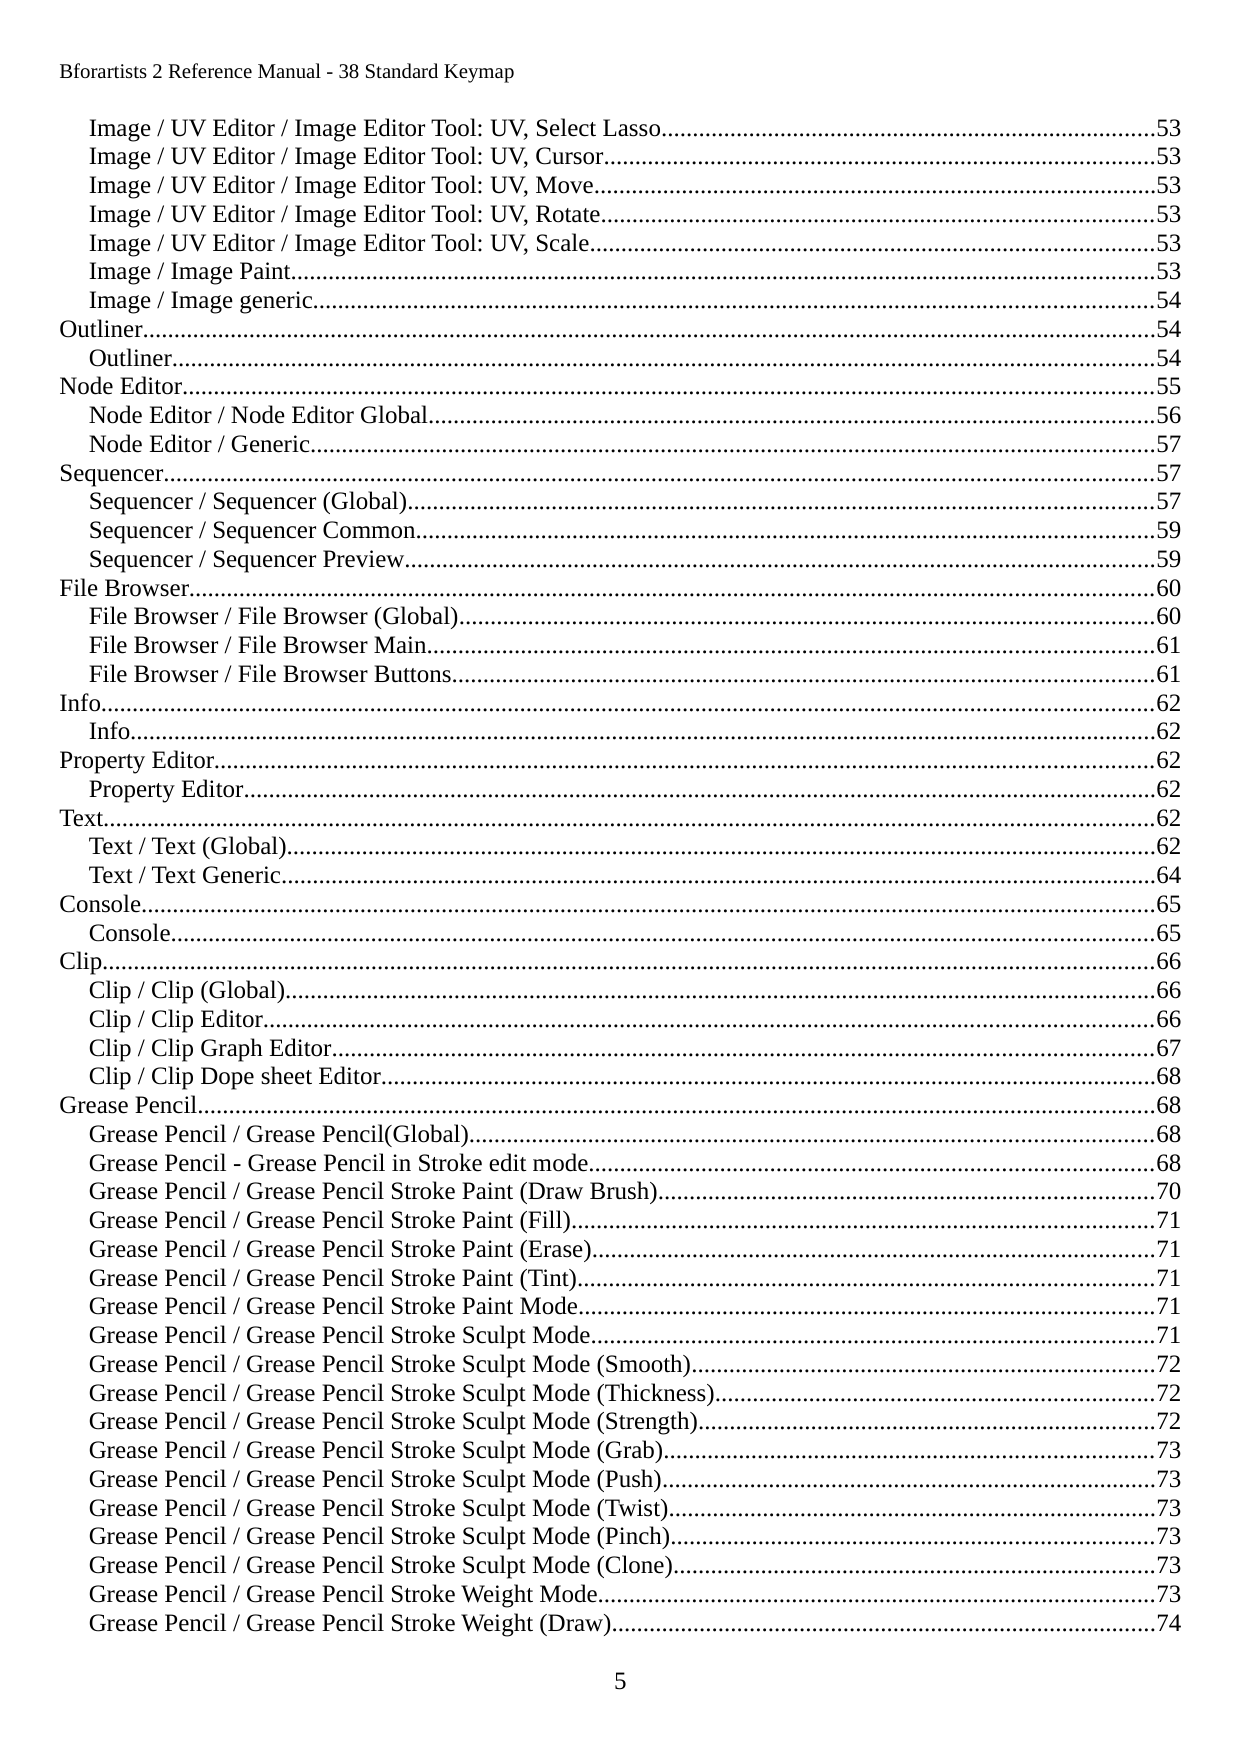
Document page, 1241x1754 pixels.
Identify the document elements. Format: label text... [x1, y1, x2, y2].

text Node Editor / Node Editor Global 56 [88, 400, 1181, 429]
text Info 62 [59, 688, 1181, 716]
text Image / UV Editor / Image Editor Tool: UV, Select Lasso 53 [88, 113, 1181, 141]
text Text / Text Generic 64 [88, 860, 1181, 889]
text Grease Pencil / Grease Pencil Stroke Sculpt Mode (Strength) 72 [88, 1406, 1181, 1435]
text Clip / Clip Graph Editor 67 [88, 1033, 1181, 1061]
text Text 62 [59, 803, 1181, 831]
text File Browser / File Browser Main 61 [88, 630, 1181, 659]
text File Browser / File Browser (Global) 60 [88, 601, 1181, 630]
text Console 65 [88, 918, 1181, 946]
text File Browser / File Browser Buttons 61 [88, 659, 1181, 688]
text Outliner 54 [59, 314, 1181, 343]
text Sequencer / Sequencer (Global) 57 [88, 486, 1181, 515]
text Clip / Clip Editor 66 [88, 1004, 1181, 1033]
text Grease Pencil / Grease Pencil Stroke Paint (Erase) 71 [88, 1234, 1181, 1263]
text Console 65 [59, 889, 1181, 918]
text Node Editor 55 [59, 371, 1181, 400]
text Grease Pencil / Grease Pencil Stroke Paint (Tint) 71 [88, 1263, 1181, 1291]
text Sequencer / Sequencer Common 59 [88, 515, 1181, 544]
text Image / Image Paint 53 [88, 256, 1181, 285]
text Grease Pencil / Grease Pencil Stroke Sculpt Mode (Smooth) 72 [88, 1349, 1181, 1378]
text Sequencer / Sequencer Preview 59 [88, 544, 1181, 573]
text Grease Pencil - Grease Pencil in Stroke edit mode 68 [88, 1148, 1181, 1176]
text Image / UV Editor / Image Editor Tool: UV, Move 53 [88, 170, 1181, 199]
text Grease Pencil / Grease Pencil Stroke Weight (Draw) 74 [88, 1608, 1181, 1636]
text Clip / Clip (Global) 66 [88, 975, 1181, 1004]
text Grease Pencil / Grease Pencil Stroke Paint (Draw Brush) 70 [88, 1176, 1181, 1205]
text Node Editor / Generic 57 [88, 429, 1181, 458]
text File Browser 60 [59, 573, 1181, 601]
text Image / UV Editor / Image Editor Tool: UV, Rotate 53 [88, 199, 1181, 228]
text Grease Pencil / Grease Pencil Stroke Sculpt Mode (Twist) 73 [88, 1493, 1181, 1521]
text Grease Pencil / Grease Pencil Stroke Weight Mode 73 [88, 1579, 1181, 1608]
text Grease Pencil / Grease Pencil Stroke Sculpt Mode (Pinch) 73 [88, 1521, 1181, 1550]
text Sequencer 57 [59, 458, 1181, 486]
text Grease Pencil / Grease Pencil Stroke Sculpt Mode (Grab) 73 [88, 1435, 1181, 1464]
text Clip 66 [59, 946, 1181, 975]
text Grease Pencil / Grease Pencil Stroke Paint Mode 71 [88, 1291, 1181, 1320]
text Text / Text (Global) 62 [88, 831, 1181, 860]
text Image / UV Editor / Image Editor Tool: UV, Cursor 53 [88, 141, 1181, 170]
text Outliner 54 [88, 343, 1181, 371]
text Clip / Clip Dope sheet Editor 68 [88, 1061, 1181, 1090]
text Property Editor 62 [59, 745, 1181, 774]
text Grease Pencil / Grease Pencil Stroke Sculpt Mode (Clone) 73 [88, 1550, 1181, 1579]
text Property Editor 62 [88, 774, 1181, 803]
text Image / UV Editor / Image Editor Tool: UV, Scale 53 [88, 228, 1181, 256]
text Image / Image generic 54 [88, 285, 1181, 314]
text Grease Pencil / Grease Pencil Stroke Sculpt Mode (Thickness) 72 [88, 1378, 1181, 1406]
text Grease Pencil / Grease Pencil Stroke Paint (Fill) 71 [88, 1205, 1181, 1234]
text Info 62 [88, 716, 1181, 745]
text Grease Pencil / Grease Pencil(Global) 68 [88, 1119, 1181, 1148]
text Grease Pencil / Grease Pencil Stroke Sculpt Mode 71 [88, 1320, 1181, 1349]
text Grease Pencil / Grease Pencil Stroke Sculpt Mode (Push) 73 [88, 1464, 1181, 1493]
text Grease Pencil 68 [59, 1090, 1181, 1119]
